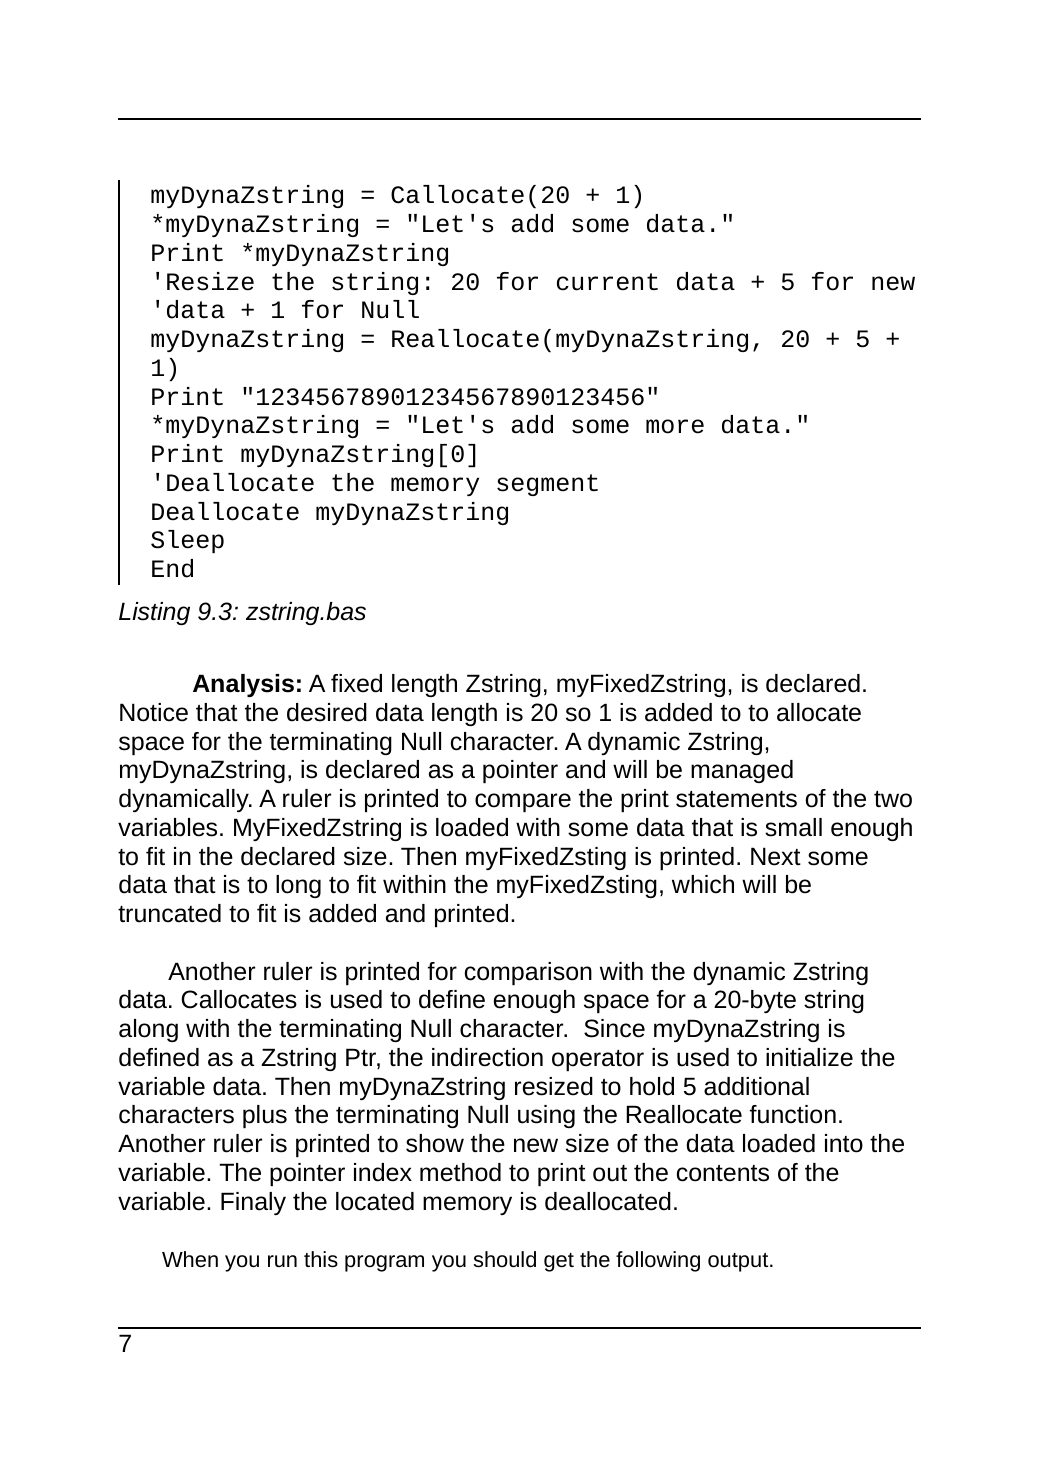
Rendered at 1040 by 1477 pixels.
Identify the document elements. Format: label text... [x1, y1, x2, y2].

text *myDynaZstring = "Let's add some more data." [120, 412, 921, 441]
text Print myDynaZstring[0] [120, 441, 921, 470]
text Deallocate myDynaZstring [120, 499, 921, 527]
text *myDynaZstring = "Let's add some data." [120, 211, 921, 240]
text myDynaZstring = Callocate(20 + 1) [120, 180, 921, 211]
text 'Deallocate the memory segment [120, 470, 921, 499]
text Another ruler is printed for comparison with the dynamic Zstring data. Callocates is used to define enough space for a 20-byte string along with the terminating Null character. Since myDynaZstring is defined as a Zstring Ptr, the indirection operator is used to initialize the variable data. Then myDynaZstring resized to hold 5 additional characters plus the terminating Null using the Reallocate function. Another ruler is printed to show the new size of the data loaded into the variable. The pointer index method to print out the contents of the variable. Finaly the located memory is deallocated. [118, 956, 921, 1215]
text Analysis: A fixed length Zstring, myFixedZstring, is declared. Notice that the desired data length is 20 so 1 is added to to allocate space for the terminating Null character. A dynamic Zstring, myDynaZstring, is declared as a pointer and will be managed dynamically. A ruler is printed to compare the print statements of the two variables. MyFixedZstring is loaded with some data that is small enough to fit in the declared size. Then myFixedZsting is printed. Next some data that is to long to fit within the myFixedZsting, which will be truncated to fit is added and printed. [118, 669, 921, 928]
text Listing 9.3: zstring.bas [118, 597, 921, 626]
text End [120, 556, 921, 585]
text Print *myDynaZstring [120, 240, 921, 269]
text 'Resize the string: 20 for current data + 5 for new [120, 269, 921, 297]
text 'data + 1 for Null [120, 297, 921, 326]
text When you run this program you should get the following output. [118, 1243, 921, 1272]
text Print "12345678901234567890123456" [120, 384, 921, 412]
text myDynaZstring = Reallocate(myDynaZstring, 20 + 5 + 1) [120, 326, 921, 384]
text Sleep [120, 527, 921, 556]
